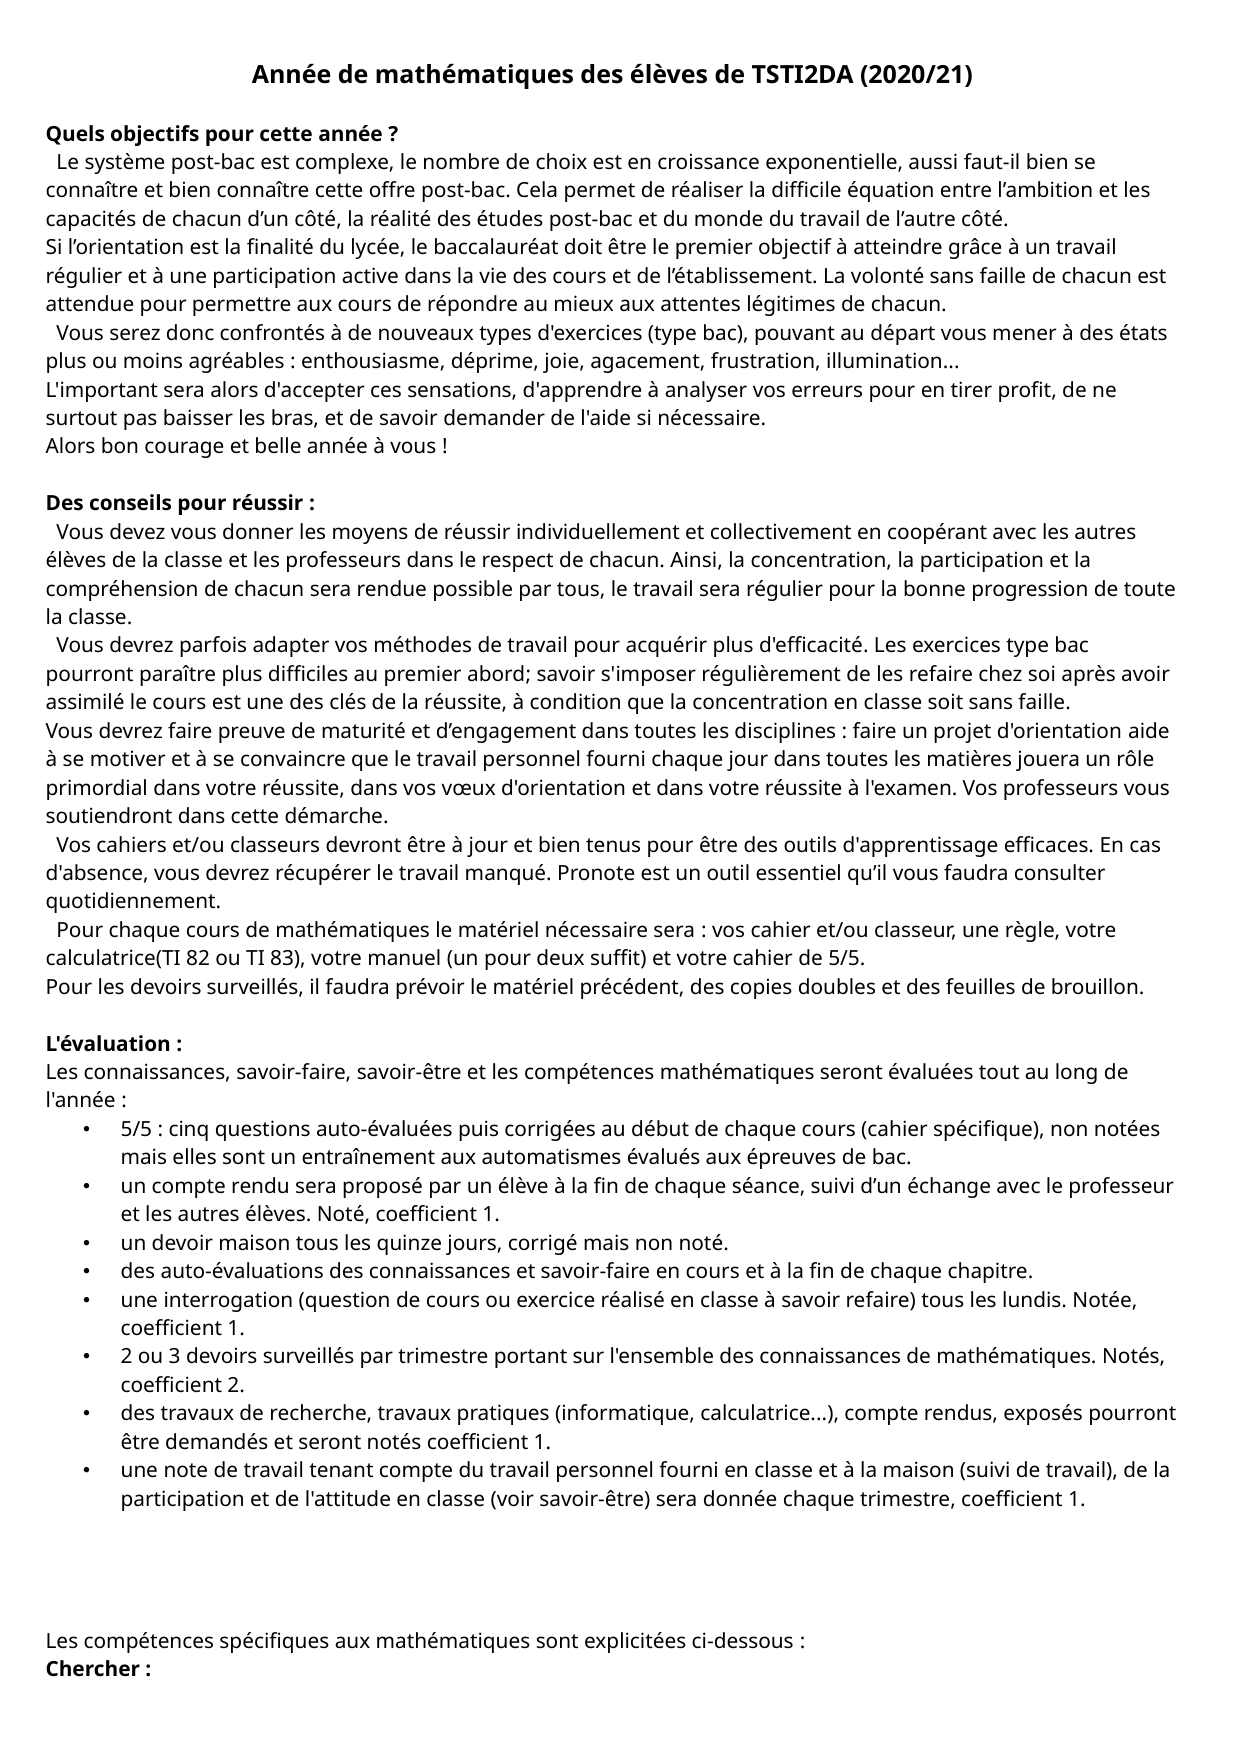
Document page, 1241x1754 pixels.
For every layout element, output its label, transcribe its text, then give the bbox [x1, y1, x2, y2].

text Vous devrez faire preuve de maturité et d’engagement dans toutes les disciplines : faire un projet d'orientation aide à se motiver et à se convaincre que le travail personnel fourni chaque jour dans toutes les matières jouera un rôle primordial dans votre réussite, dans vos vœux d'orientation et dans votre réussite à l'examen. Vos professeurs vous soutiendront dans cette démarche. [45, 716, 1180, 830]
list un devoir maison tous les quinze jours, corrigé mais non noté. [83, 1228, 1180, 1256]
list 2 ou 3 devoirs surveillés par trimestre portant sur l'ensemble des connaissances de mathématiques. Notés, coefficient 2. [83, 1342, 1180, 1398]
list des travaux de recherche, travaux pratiques (informatique, calculatrice...), compte rendus, exposés pourront être demandés et seront notés coefficient 1. [83, 1398, 1180, 1455]
text Année de mathématiques des élèves de TSTI2DA (2020/21) [45, 56, 1180, 90]
text Le système post-bac est complexe, le nombre de choix est en croissance exponentielle, aussi faut-il bien se connaître et bien connaître cette offre post-bac. Cela permet de réaliser la difficile équation entre l’ambition et les capacités de chacun d’un côté, la réalité des études post-bac et du monde du travail de l’autre côté. [45, 147, 1180, 232]
text Les compétences spécifiques aux mathématiques sont explicitées ci-dessous : [45, 1626, 1180, 1654]
list une note de travail tenant compte du travail personnel fourni en classe et à la maison (suivi de travail), de la participation et de l'attitude en classe (voir savoir-être) sera donnée chaque trimestre, coefficient 1. [83, 1455, 1180, 1512]
list 5/5 : cinq questions auto-évaluées puis corrigées au début de chaque cours (cahier spécifique), non notées mais elles sont un entraînement aux automatismes évalués aux épreuves de bac. [83, 1114, 1180, 1171]
text Vos cahiers et/ou classeurs devront être à jour et bien tenus pour être des outils d'apprentissage efficaces. En cas d'absence, vous devrez récupérer le travail manqué. Pronote est un outil essentiel qu’il vous faudra consulter quotidiennement. [45, 830, 1180, 915]
text Chercher : [45, 1654, 1180, 1683]
text Quels objectifs pour cette année ? [45, 119, 1180, 147]
text L'important sera alors d'accepter ces sensations, d'apprendre à analyser vos erreurs pour en tirer profit, de ne surtout pas baisser les bras, et de savoir demander de l'aide si nécessaire. [45, 375, 1180, 432]
text Si l’orientation est la finalité du lycée, le baccalauréat doit être le premier objectif à atteindre grâce à un travail régulier et à une participation active dans la vie des cours et de l’établissement. La volonté sans faille de chacun est attendue pour permettre aux cours de répondre au mieux aux attentes légitimes de chacun. [45, 232, 1180, 318]
text Des conseils pour réussir : [45, 488, 1180, 517]
text Pour les devoirs surveillés, il faudra prévoir le matériel précédent, des copies doubles et des feuilles de brouillon. [45, 972, 1180, 1000]
text Vous devrez parfois adapter vos méthodes de travail pour acquérir plus d'efficacité. Les exercices type bac pourront paraître plus difficiles au premier abord; savoir s'imposer régulièrement de les refaire chez soi après avoir assimilé le cours est une des clés de la réussite, à condition que la concentration en classe soit sans faille. [45, 631, 1180, 716]
text L'évaluation : [45, 1029, 1180, 1057]
text Pour chaque cours de mathématiques le matériel nécessaire sera : vos cahier et/ou classeur, une règle, votre calculatrice(TI 82 ou TI 83), votre manuel (un pour deux suffit) et votre cahier de 5/5. [45, 915, 1180, 972]
list une interrogation (question de cours ou exercice réalisé en classe à savoir refaire) tous les lundis. Notée, coefficient 1. [83, 1285, 1180, 1342]
text Vous serez donc confrontés à de nouveaux types d'exercices (type bac), pouvant au départ vous mener à des états plus ou moins agréables : enthousiasme, déprime, joie, agacement, frustration, illumination... [45, 318, 1180, 375]
text Les connaissances, savoir-faire, savoir-être et les compétences mathématiques seront évaluées tout au long de l'année : [45, 1057, 1180, 1114]
text Vous devez vous donner les moyens de réussir individuellement et collectivement en coopérant avec les autres élèves de la classe et les professeurs dans le respect de chacun. Ainsi, la concentration, la participation et la compréhension de chacun sera rendue possible par tous, le travail sera régulier pour la bonne progression de toute la classe. [45, 517, 1180, 631]
text Alors bon courage et belle année à vous ! [45, 432, 1180, 460]
list un compte rendu sera proposé par un élève à la fin de chaque séance, suivi d’un échange avec le professeur et les autres élèves. Noté, coefficient 1. [83, 1171, 1180, 1228]
list des auto-évaluations des connaissances et savoir-faire en cours et à la fin de chaque chapitre. [83, 1256, 1180, 1285]
